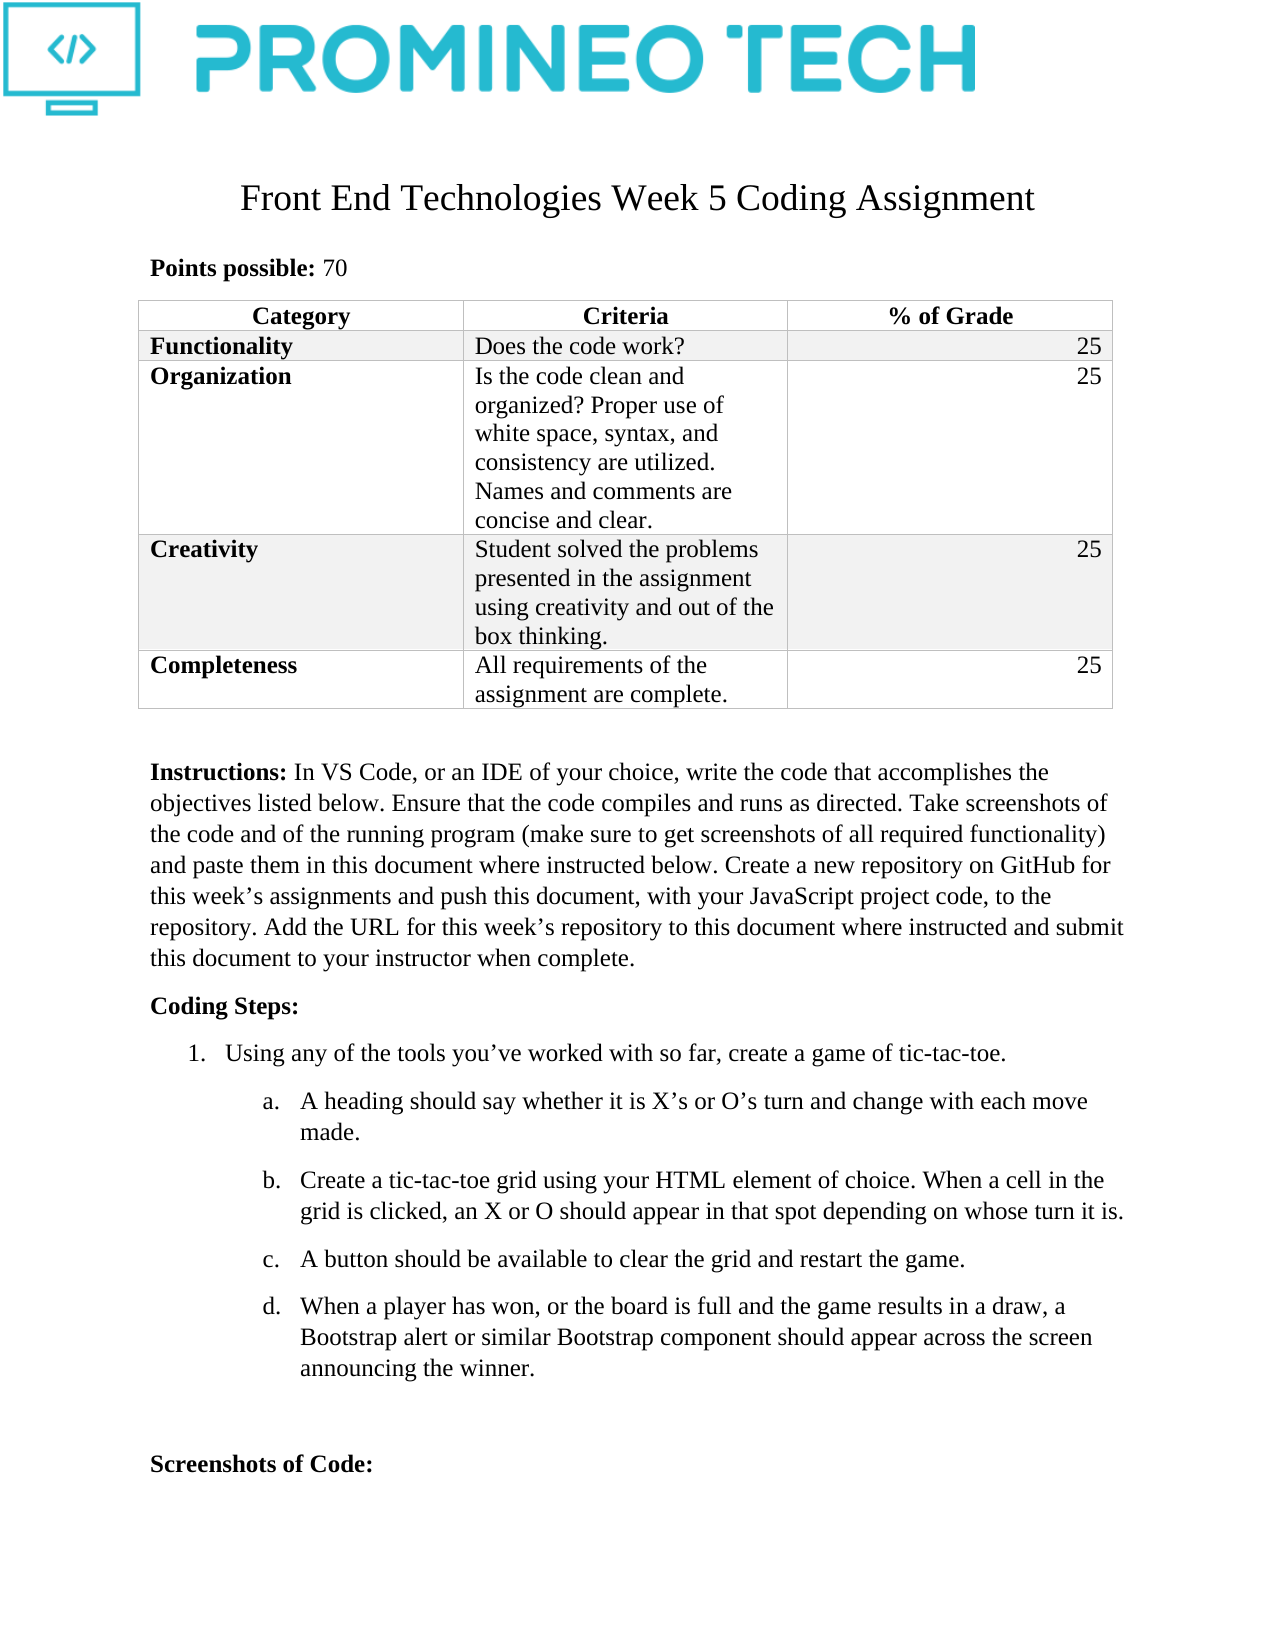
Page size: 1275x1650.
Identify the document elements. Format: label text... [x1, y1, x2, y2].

list Using any of the tools you’ve worked with so far, create a game of tic-tac-toe. [187, 1038, 1125, 1067]
table_cell 25 [788, 331, 1112, 360]
picture [0, 0, 975, 119]
table_cell Does the code work? [464, 331, 787, 360]
text Coding Steps: [150, 991, 1125, 1019]
list When a player has won, or the board is full and the game results in a draw, a Bootstrap alert or similar Bootstrap component should appear across the screen announcing the winner. [262, 1291, 1125, 1382]
table_cell Is the code clean and organized? Proper use of white space, syntax, and consistency are utilized. Names and comments are concise and clear. [464, 361, 787, 533]
list A button should be available to clear the grid and restart the game. [262, 1244, 1125, 1272]
table_header Criteria [464, 301, 787, 330]
text Screenshots of Code: [150, 1449, 1125, 1478]
table_cell 25 [788, 651, 1112, 708]
table_header % of Grade [788, 301, 1112, 330]
list Create a tic-tac-toe grid using your HTML element of choice. When a cell in the grid is clicked, an X or O should appear in that spot depending on whose turn it is. [262, 1165, 1125, 1225]
table_cell 25 [788, 535, 1112, 649]
table_cell Creativity [139, 535, 463, 649]
table_cell Completeness [139, 651, 463, 708]
table_cell All requirements of the assignment are complete. [464, 651, 787, 708]
table_cell 25 [788, 361, 1112, 533]
table_cell Student solved the problems presented in the assignment using creativity and out of the box thinking. [464, 535, 787, 649]
table_header Category [139, 301, 463, 330]
table_cell Organization [139, 361, 463, 533]
text Instructions: In VS Code, or an IDE of your choice, write the code that accomplishes the objectives listed below. Ensure that the code compiles and runs as directed. Take screenshots of the code and of the running program (make sure to get screenshots of all required functionality) and paste them in this document where instructed below. Create a new repository on GitHub for this week’s assignments and push this document, with your JavaScript project code, to the repository. Add the URL for this week’s repository to this document where instructed and submit this document to your instructor when complete. [150, 757, 1125, 972]
subtitle Front End Technologies Week 5 Coding Assignment [150, 175, 1125, 218]
text Points possible: 70 [150, 222, 1125, 281]
table_cell Functionality [139, 331, 463, 360]
list A heading should say whether it is X’s or O’s turn and change with each move made. [262, 1086, 1125, 1146]
